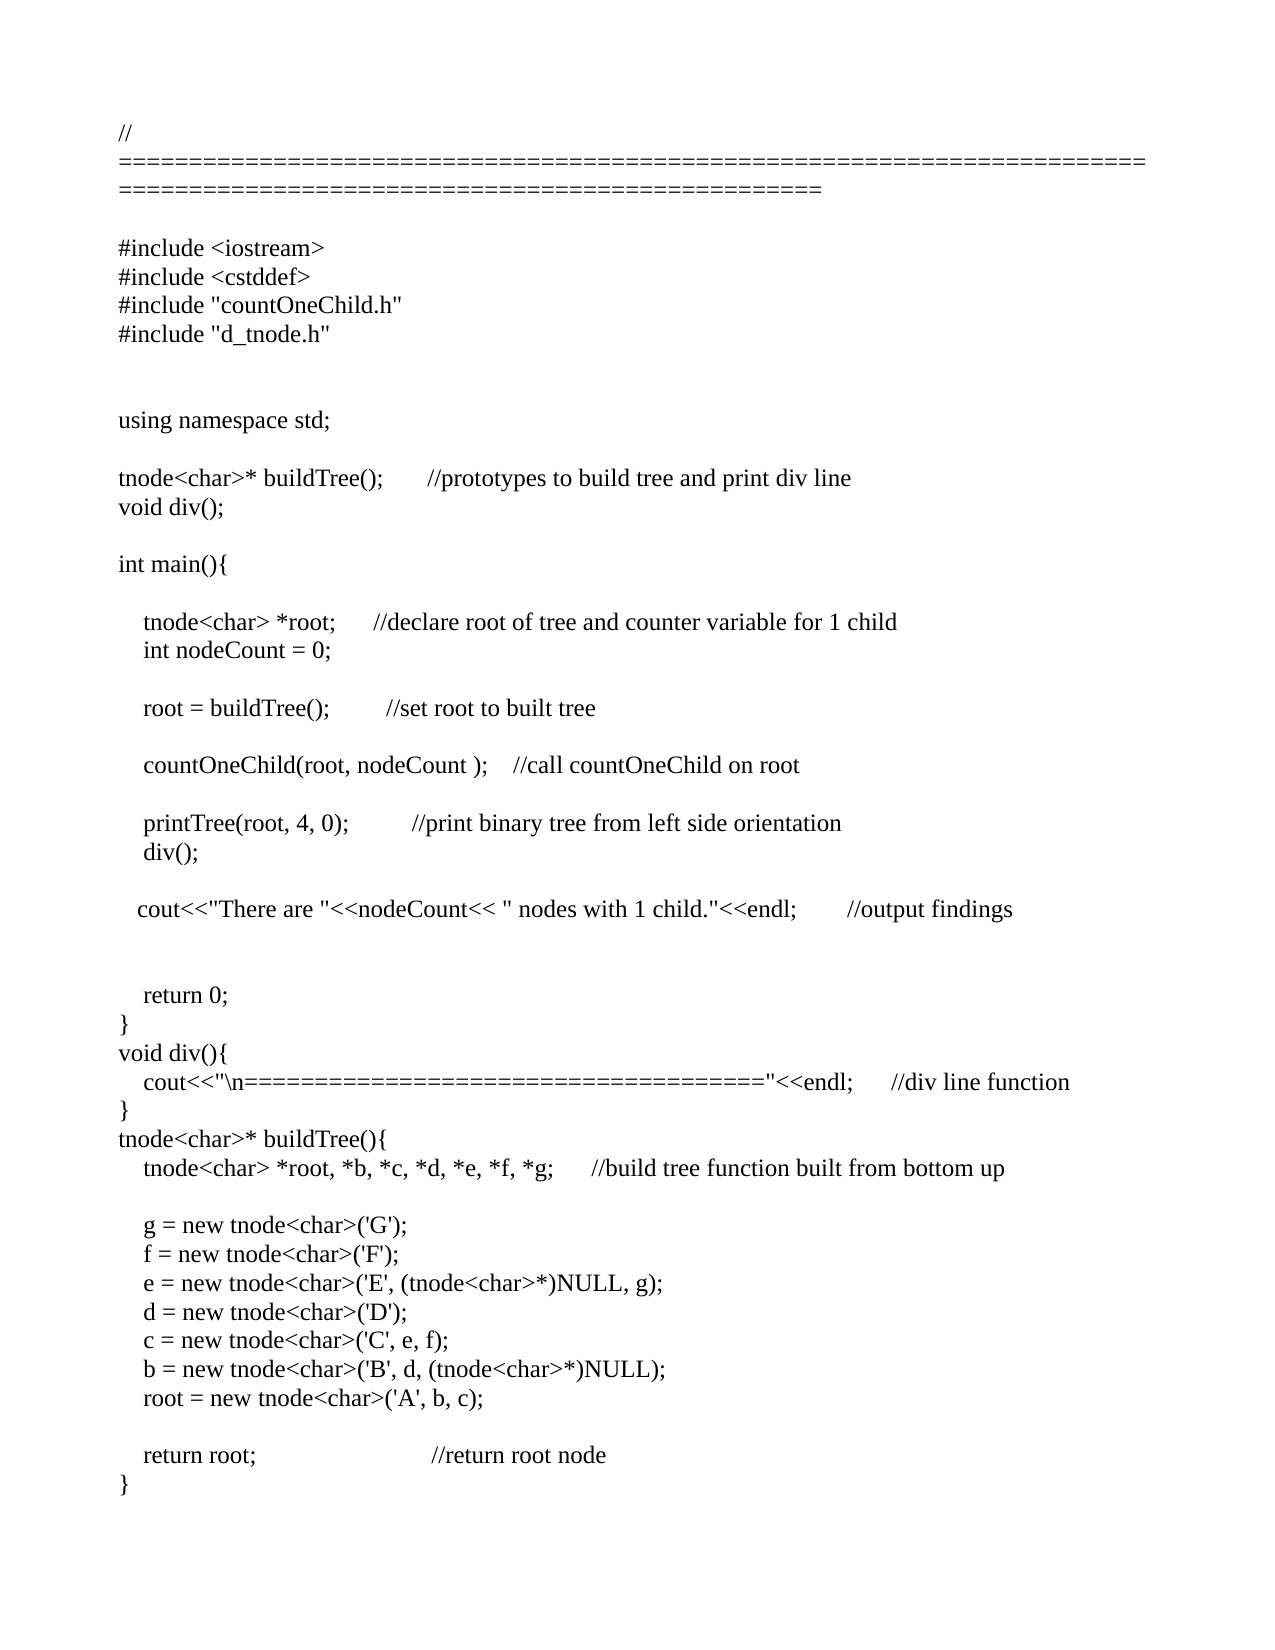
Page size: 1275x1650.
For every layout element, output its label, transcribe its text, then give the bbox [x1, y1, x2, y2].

text tnode<char> *root; //declare root of tree and counter variable for 1 child [118, 607, 1157, 636]
text } [118, 1096, 1157, 1124]
text #include "d_tnode.h" [118, 319, 1157, 348]
text div(); [118, 837, 1157, 866]
text tnode<char>* buildTree(); //prototypes to build tree and print div line [118, 463, 1157, 492]
text root = buildTree(); //set root to built tree [118, 693, 1157, 722]
text int nodeCount = 0; [118, 636, 1157, 664]
text e = new tnode<char>('E', (tnode<char>*)NULL, g); [118, 1268, 1157, 1297]
text #include "countOneChild.h" [118, 291, 1157, 319]
text return root; //return root node [118, 1441, 1157, 1469]
text } [118, 1469, 1157, 1498]
text cout<<"\n====================================="<<endl; //div line function [118, 1067, 1157, 1096]
text return 0; [118, 981, 1157, 1009]
text tnode<char> *root, *b, *c, *d, *e, *f, *g; //build tree function built from bottom up [118, 1153, 1157, 1182]
text tnode<char>* buildTree(){ [118, 1124, 1157, 1153]
text b = new tnode<char>('B', d, (tnode<char>*)NULL); [118, 1354, 1157, 1383]
text #include <cstddef> [118, 262, 1157, 291]
text d = new tnode<char>('D'); [118, 1297, 1157, 1326]
text countOneChild(root, nodeCount ); //call countOneChild on root [118, 751, 1157, 779]
text void div(){ [118, 1038, 1157, 1067]
text cout<<"There are "<<nodeCount<< " nodes with 1 child."<<endl; //output findings [118, 894, 1157, 923]
text root = new tnode<char>('A', b, c); [118, 1383, 1157, 1412]
text void div(); [118, 492, 1157, 521]
text f = new tnode<char>('F'); [118, 1239, 1157, 1268]
text c = new tnode<char>('C', e, f); [118, 1326, 1157, 1354]
text #include <iostream> [118, 233, 1157, 262]
text using namespace std; [118, 406, 1157, 434]
text //=========================================================================================================================== [118, 118, 1157, 204]
text } [118, 1009, 1157, 1038]
text g = new tnode<char>('G'); [118, 1211, 1157, 1239]
text int main(){ [118, 549, 1157, 578]
text printTree(root, 4, 0); //print binary tree from left side orientation [118, 808, 1157, 837]
